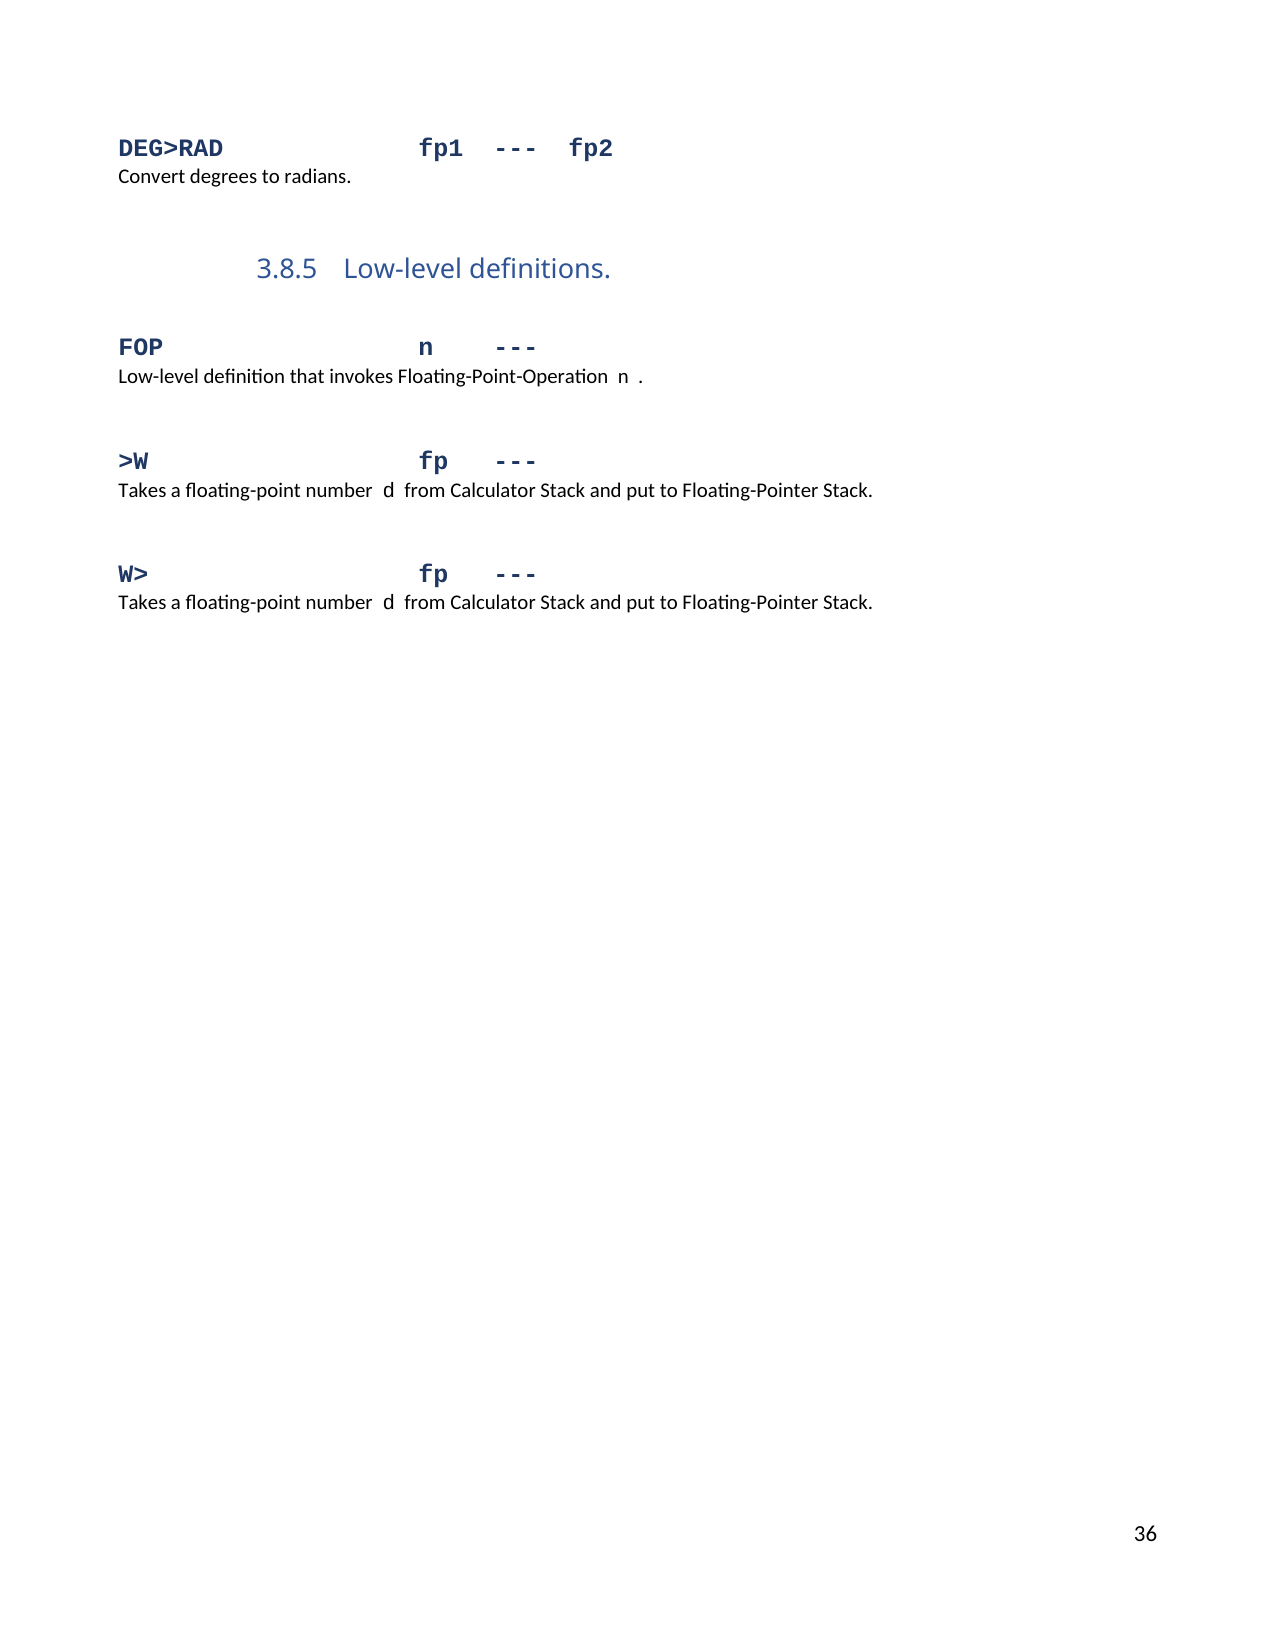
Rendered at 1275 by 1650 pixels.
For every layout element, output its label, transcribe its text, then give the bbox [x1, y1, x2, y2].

subtitle W> fp --- [118, 561, 1157, 589]
text Takes a floating-point number d from Calculator Stack and put to Floating-Pointer Stack. [118, 477, 1157, 504]
text Takes a floating-point number d from Calculator Stack and put to Floating-Pointer Stack. [118, 589, 1157, 616]
text Low-level definition that invokes Floating-Point-Operation n . [118, 363, 1157, 389]
subtitle >W fp --- [118, 449, 1157, 477]
text Convert degrees to radians. [118, 163, 1157, 189]
subtitle DEG>RAD fp1 --- fp2 [118, 135, 1157, 163]
subtitle Low-level definitions. [324, 249, 1157, 286]
subtitle FOP n --- [118, 335, 1157, 363]
